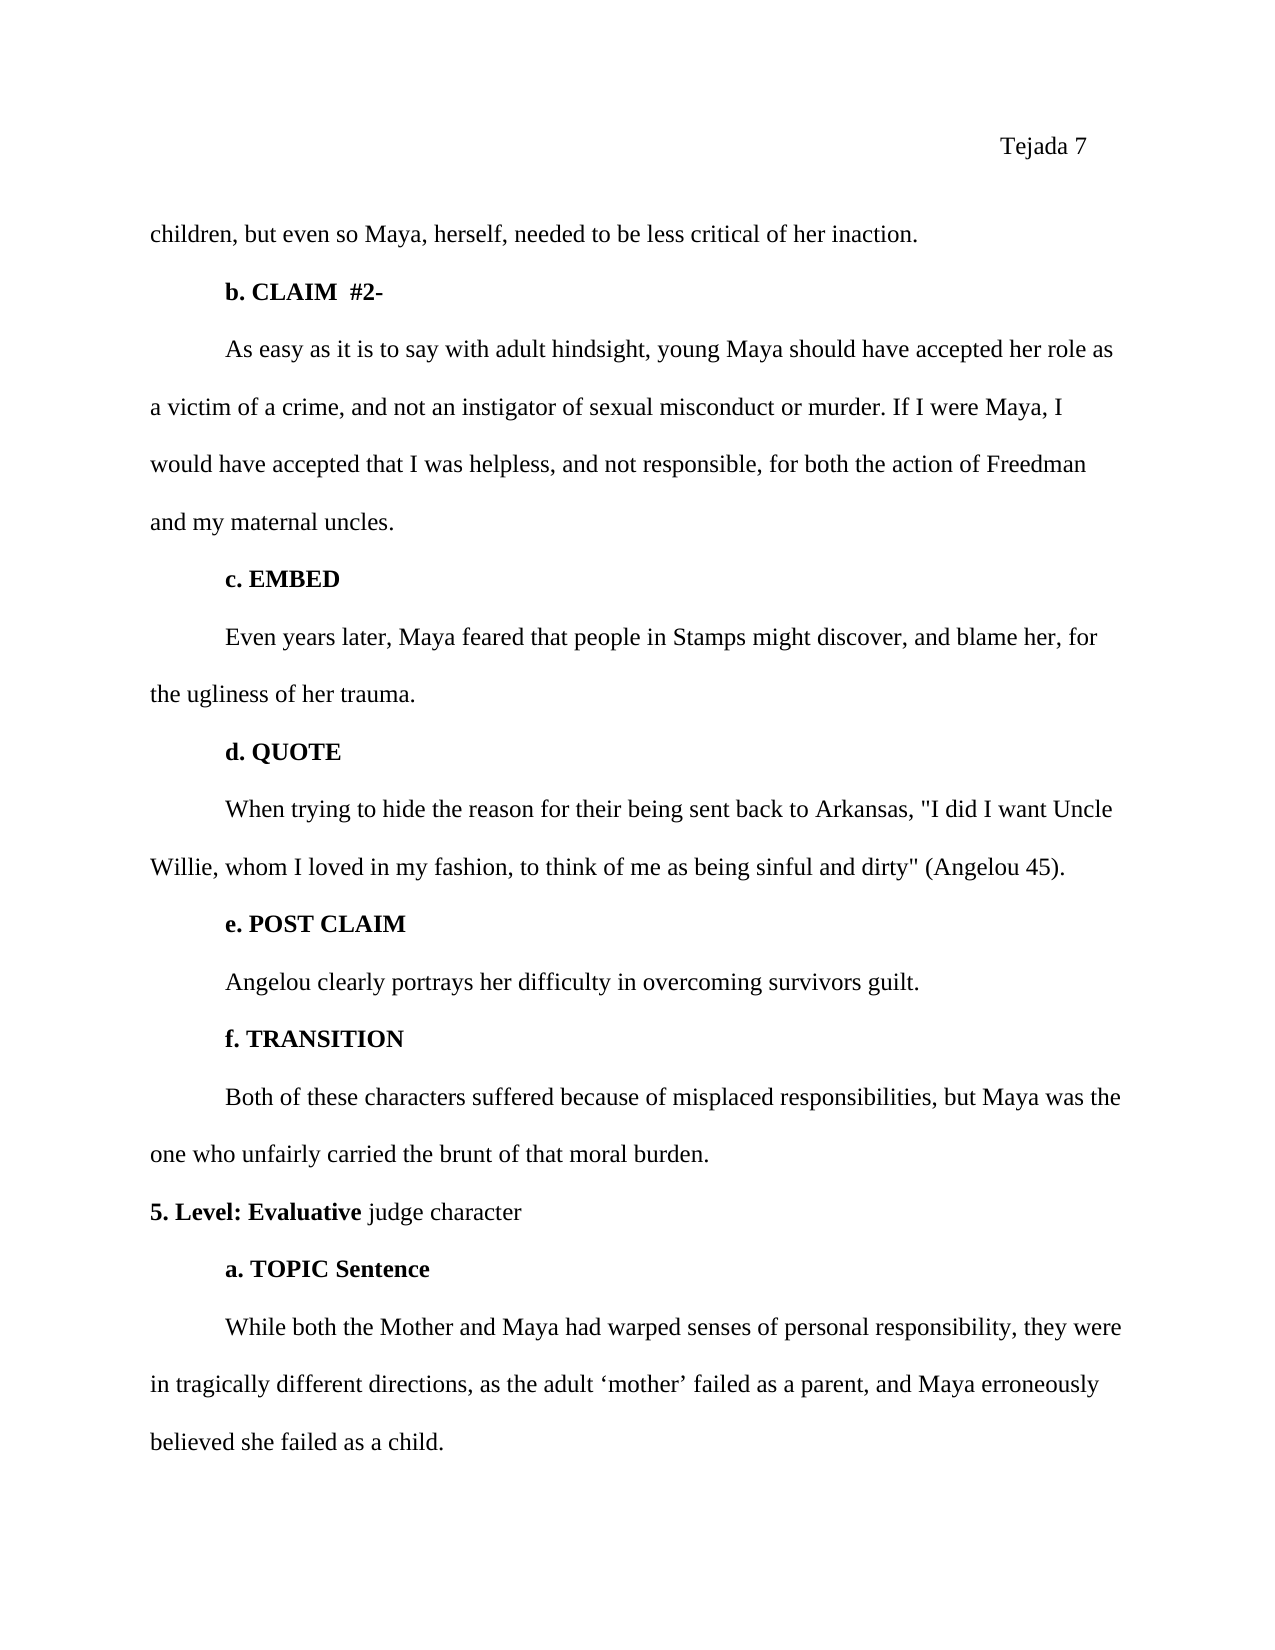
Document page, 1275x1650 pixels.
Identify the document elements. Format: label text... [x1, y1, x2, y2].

text While both the Mother and Maya had warped senses of personal responsibility, they were in tragically different directions, as the adult ‘mother’ failed as a parent, and Maya erroneously believed she failed as a child. [150, 1312, 1125, 1455]
text As easy as it is to say with adult hindsight, young Maya should have accepted her role as a victim of a crime, and not an instigator of sexual misconduct or murder. If I were Maya, I would have accepted that I was helpless, and not responsible, for both the action of Freedman and my maternal uncles. [150, 334, 1125, 535]
text When trying to hide the reason for their being sent back to Arkansas, "I did I want Uncle Willie, whom I loved in my fashion, to think of me as being sinful and dirty" (Angelou 45). [150, 794, 1125, 880]
text Even years later, Maya feared that people in Stamps might discover, and blame her, for the ugliness of her trauma. [150, 622, 1125, 708]
text Angelou clearly portrays her difficulty in overcoming survivors guilt. [150, 967, 1125, 995]
text e. POST CLAIM [150, 909, 1125, 938]
text Both of these characters suffered because of misplaced responsibilities, but Maya was the one who unfairly carried the brunt of that moral burden. [150, 1082, 1125, 1168]
text b. CLAIM #2- [150, 277, 1125, 305]
text children, but even so Maya, herself, needed to be less critical of her inaction. [150, 219, 1125, 248]
text d. QUOTE [150, 737, 1125, 765]
text c. EMBED [150, 564, 1125, 593]
text a. TOPIC Sentence [150, 1254, 1125, 1283]
text f. TRANSITION [150, 1024, 1125, 1053]
text 5. Level: Evaluative judge character [150, 1197, 1125, 1225]
